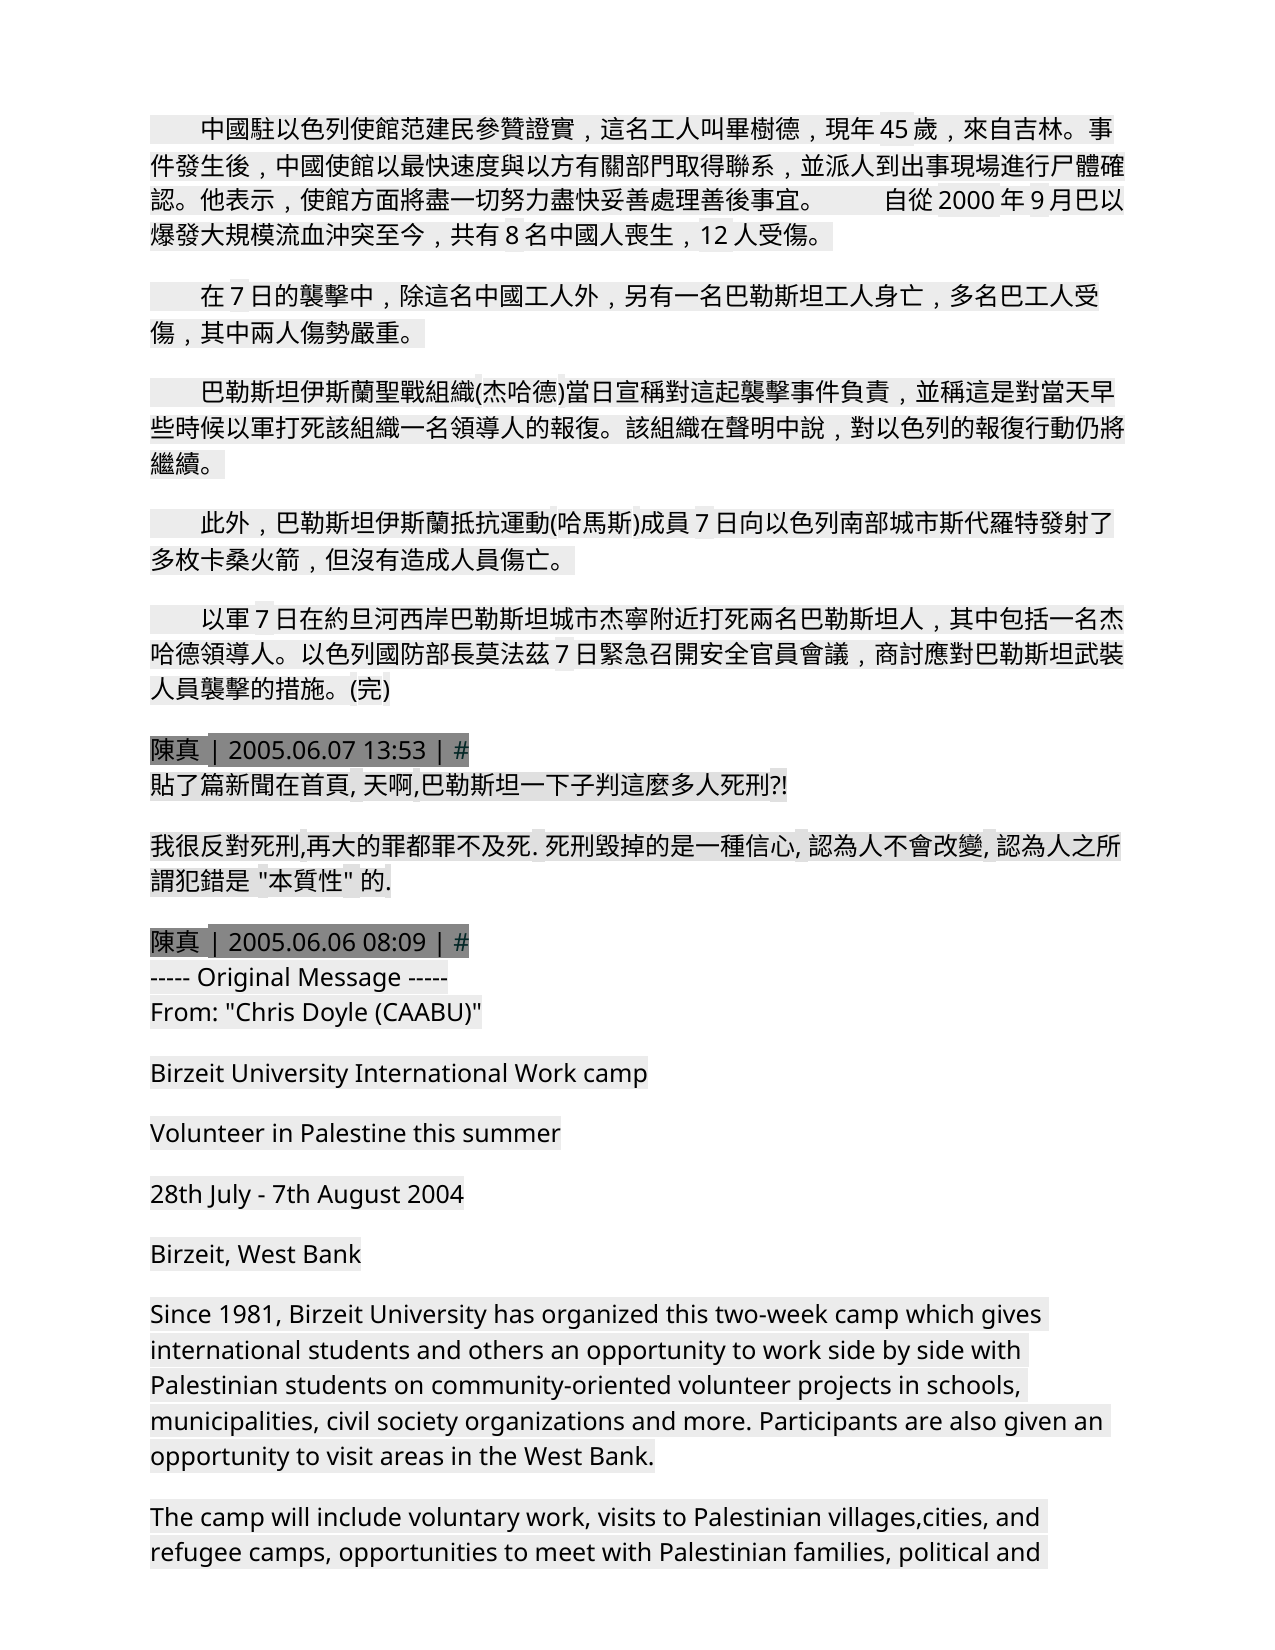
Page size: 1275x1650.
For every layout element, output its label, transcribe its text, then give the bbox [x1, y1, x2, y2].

text 我很反對死刑,再大的罪都罪不及死. 死刑毀掉的是一種信心, 認為人不會改變, 認為人之所謂犯錯是 "本質性" 的. [150, 827, 1125, 898]
text ----- Original Message ----- From: "Chris Doyle (CAABU)" [150, 958, 1125, 1029]
text 此外﹐巴勒斯坦伊斯蘭抵抗運動(哈馬斯)成員7日向以色列南部城市斯代羅特發射了多枚卡桑火箭﹐但沒有造成人員傷亡。 [150, 504, 1125, 575]
text 貼了篇新聞在首頁, 天啊,巴勒斯坦一下子判這麼多人死刑?! [150, 767, 1125, 802]
text 28th July - 7th August 2004 [150, 1175, 1125, 1210]
text 陳真 | 2005.06.06 08:09 | # [150, 923, 1125, 958]
text Birzeit, West Bank [150, 1235, 1125, 1271]
text The camp will include voluntary work, visits to Palestinian villages,cities, and refugee camps, opportunities to meet with Palestinian families, political and [150, 1498, 1125, 1569]
text 在7日的襲擊中﹐除這名中國工人外﹐另有一名巴勒斯坦工人身亡﹐多名巴工人受傷﹐其中兩人傷勢嚴重。 [150, 277, 1125, 348]
text Since 1981, Birzeit University has organized this two-week camp which gives international students and others an opportunity to work side by side with Palestinian students on community-oriented volunteer projects in schools, municipalities, civil society organizations and more. Participants are also given an opportunity to visit areas in the West Bank. [150, 1296, 1125, 1473]
text Birzeit University International Work camp [150, 1054, 1125, 1089]
text 陳真 | 2005.06.07 13:53 | # [150, 731, 1125, 767]
text 中國駐以色列使館范建民參贊證實﹐這名工人叫畢樹德﹐現年45歲﹐來自吉林。事件發生後﹐中國使館以最快速度與以方有關部門取得聯系﹐並派人到出事現場進行尸體確認。他表示﹐使館方面將盡一切努力盡快妥善處理善後事宜。 自從2000年9月巴以爆發大規模流血沖突至今﹐共有8名中國人喪生﹐12人受傷。 [150, 75, 1125, 252]
text 巴勒斯坦伊斯蘭聖戰組織(杰哈德)當日宣稱對這起襲擊事件負責﹐並稱這是對當天早些時候以軍打死該組織一名領導人的報復。該組織在聲明中說﹐對以色列的報復行動仍將繼續。 [150, 373, 1125, 479]
text Volunteer in Palestine this summer [150, 1114, 1125, 1150]
text 以軍7日在約旦河西岸巴勒斯坦城市杰寧附近打死兩名巴勒斯坦人﹐其中包括一名杰哈德領導人。以色列國防部長莫法茲7日緊急召開安全官員會議﹐商討應對巴勒斯坦武裝人員襲擊的措施。(完) [150, 600, 1125, 706]
